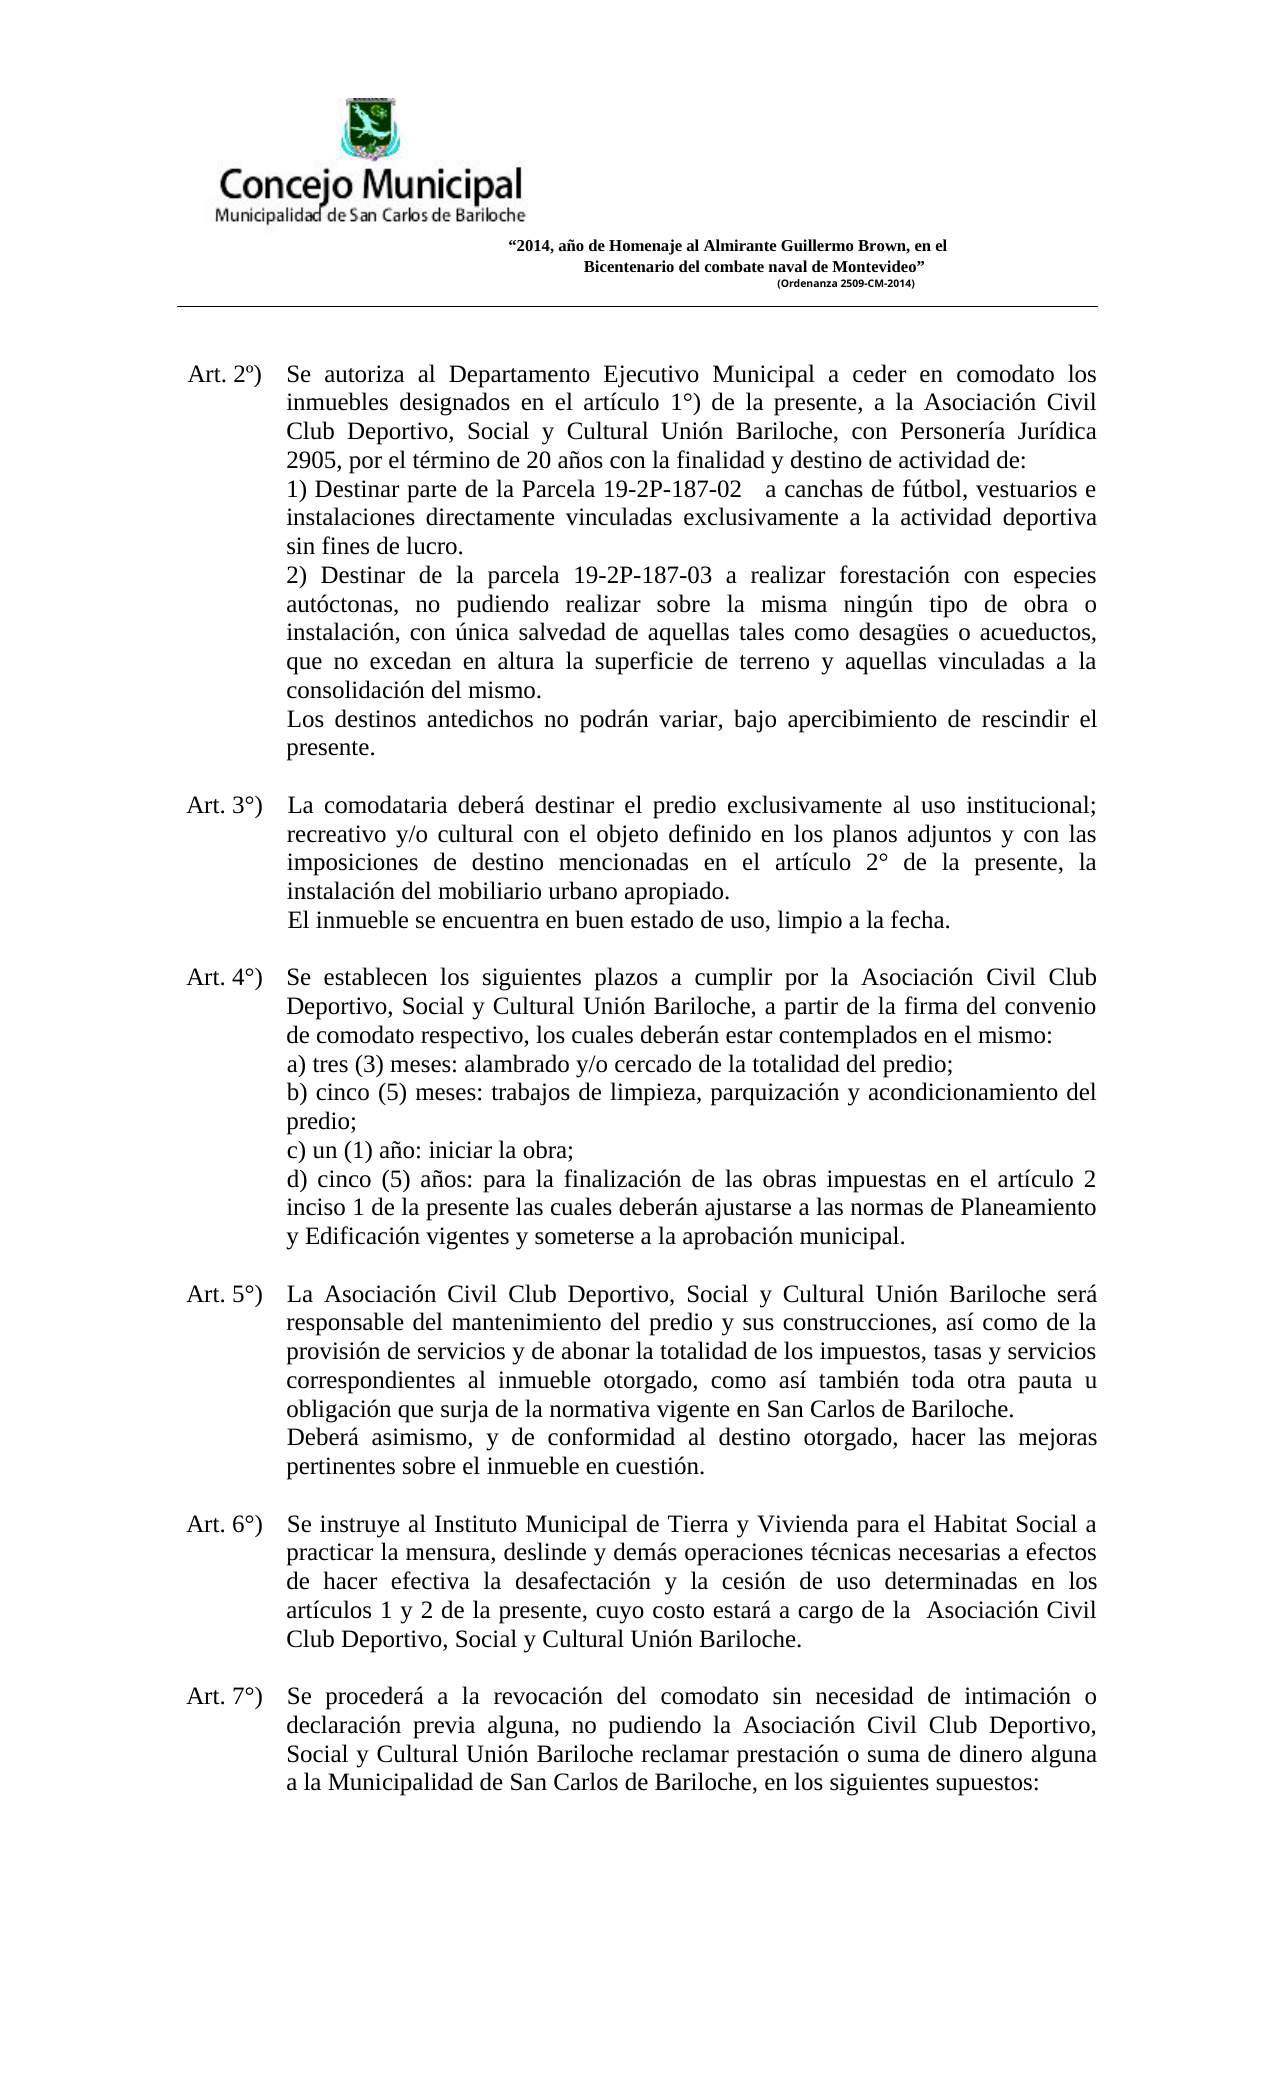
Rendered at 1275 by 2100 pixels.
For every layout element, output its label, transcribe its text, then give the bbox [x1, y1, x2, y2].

table_cell Art. 2º) [170, 359, 279, 790]
table_cell Se establecen los siguientes plazos a cumplir por la Asociación Civil Club Deportivo, Social y Cultural Unión Bariloche, a partir de la firma del convenio de comodato respectivo, los cuales deberán estar contemplados en el mismo: a) tres (3) meses: alambrado y/o cercado de la totalidad del predio; b) cinco (5) meses: trabajos de limpieza, parquización y acondicionamiento del predio; c) un (1) año: iniciar la obra; d) cinco (5) años: para la finalización de las obras impuestas en el artículo 2 inciso 1 de la presente las cuales deberán ajustarse a las normas de Planeamiento y Edificación vigentes y someterse a la aprobación municipal. [279, 963, 1105, 1279]
table_cell Art. 5°) [170, 1279, 279, 1509]
table_cell La Asociación Civil Club Deportivo, Social y Cultural Unión Bariloche será responsable del mantenimiento del predio y sus construcciones, así como de la provisión de servicios y de abonar la totalidad de los impuestos, tasas y servicios correspondientes al inmueble otorgado, como así también toda otra pauta u obligación que surja de la normativa vigente en San Carlos de Bariloche. Deberá asimismo, y de conformidad al destino otorgado, hacer las mejoras pertinentes sobre el inmueble en cuestión. [279, 1279, 1105, 1509]
table_cell Se autoriza al Departamento Ejecutivo Municipal a ceder en comodato los inmuebles designados en el artículo 1°) de la presente, a la Asociación Civil Club Deportivo, Social y Cultural Unión Bariloche, con Personería Jurídica 2905, por el término de 20 años con la finalidad y destino de actividad de: 1) Destinar parte de la Parcela 19-2P-187-02 a canchas de fútbol, vestuarios e instalaciones directamente vinculadas exclusivamente a la actividad deportiva sin fines de lucro. 2) Destinar de la parcela 19-2P-187-03 a realizar forestación con especies autóctonas, no pudiendo realizar sobre la misma ningún tipo de obra o instalación, con única salvedad de aquellas tales como desagües o acueductos, que no excedan en altura la superficie de terreno y aquellas vinculadas a la consolidación del mismo. Los destinos antedichos no podrán variar, bajo apercibimiento de rescindir el presente. [279, 359, 1105, 790]
picture [194, 98, 554, 234]
table_cell Art. 7°) [170, 1681, 279, 1796]
table_cell Se instruye al Instituto Municipal de Tierra y Vivienda para el Habitat Social a practicar la mensura, deslinde y demás operaciones técnicas necesarias a efectos de hacer efectiva la desafectación y la cesión de uso determinadas en los artículos 1 y 2 de la presente, cuyo costo estará a cargo de la Asociación Civil Club Deportivo, Social y Cultural Unión Bariloche. [279, 1509, 1105, 1681]
table_cell La comodataria deberá destinar el predio exclusivamente al uso institucional; recreativo y/o cultural con el objeto definido en los planos adjuntos y con las imposiciones de destino mencionadas en el artículo 2° de la presente, la instalación del mobiliario urbano apropiado. El inmueble se encuentra en buen estado de uso, limpio a la fecha. [279, 790, 1105, 962]
table_cell Art. 4°) [170, 963, 279, 1279]
table_cell Se procederá a la revocación del comodato sin necesidad de intimación o declaración previa alguna, no pudiendo la Asociación Civil Club Deportivo, Social y Cultural Unión Bariloche reclamar prestación o suma de dinero alguna a la Municipalidad de San Carlos de Bariloche, en los siguientes supuestos: [279, 1681, 1105, 1796]
table_cell Art. 3°) [170, 790, 279, 962]
table_cell Art. 6°) [170, 1509, 279, 1681]
